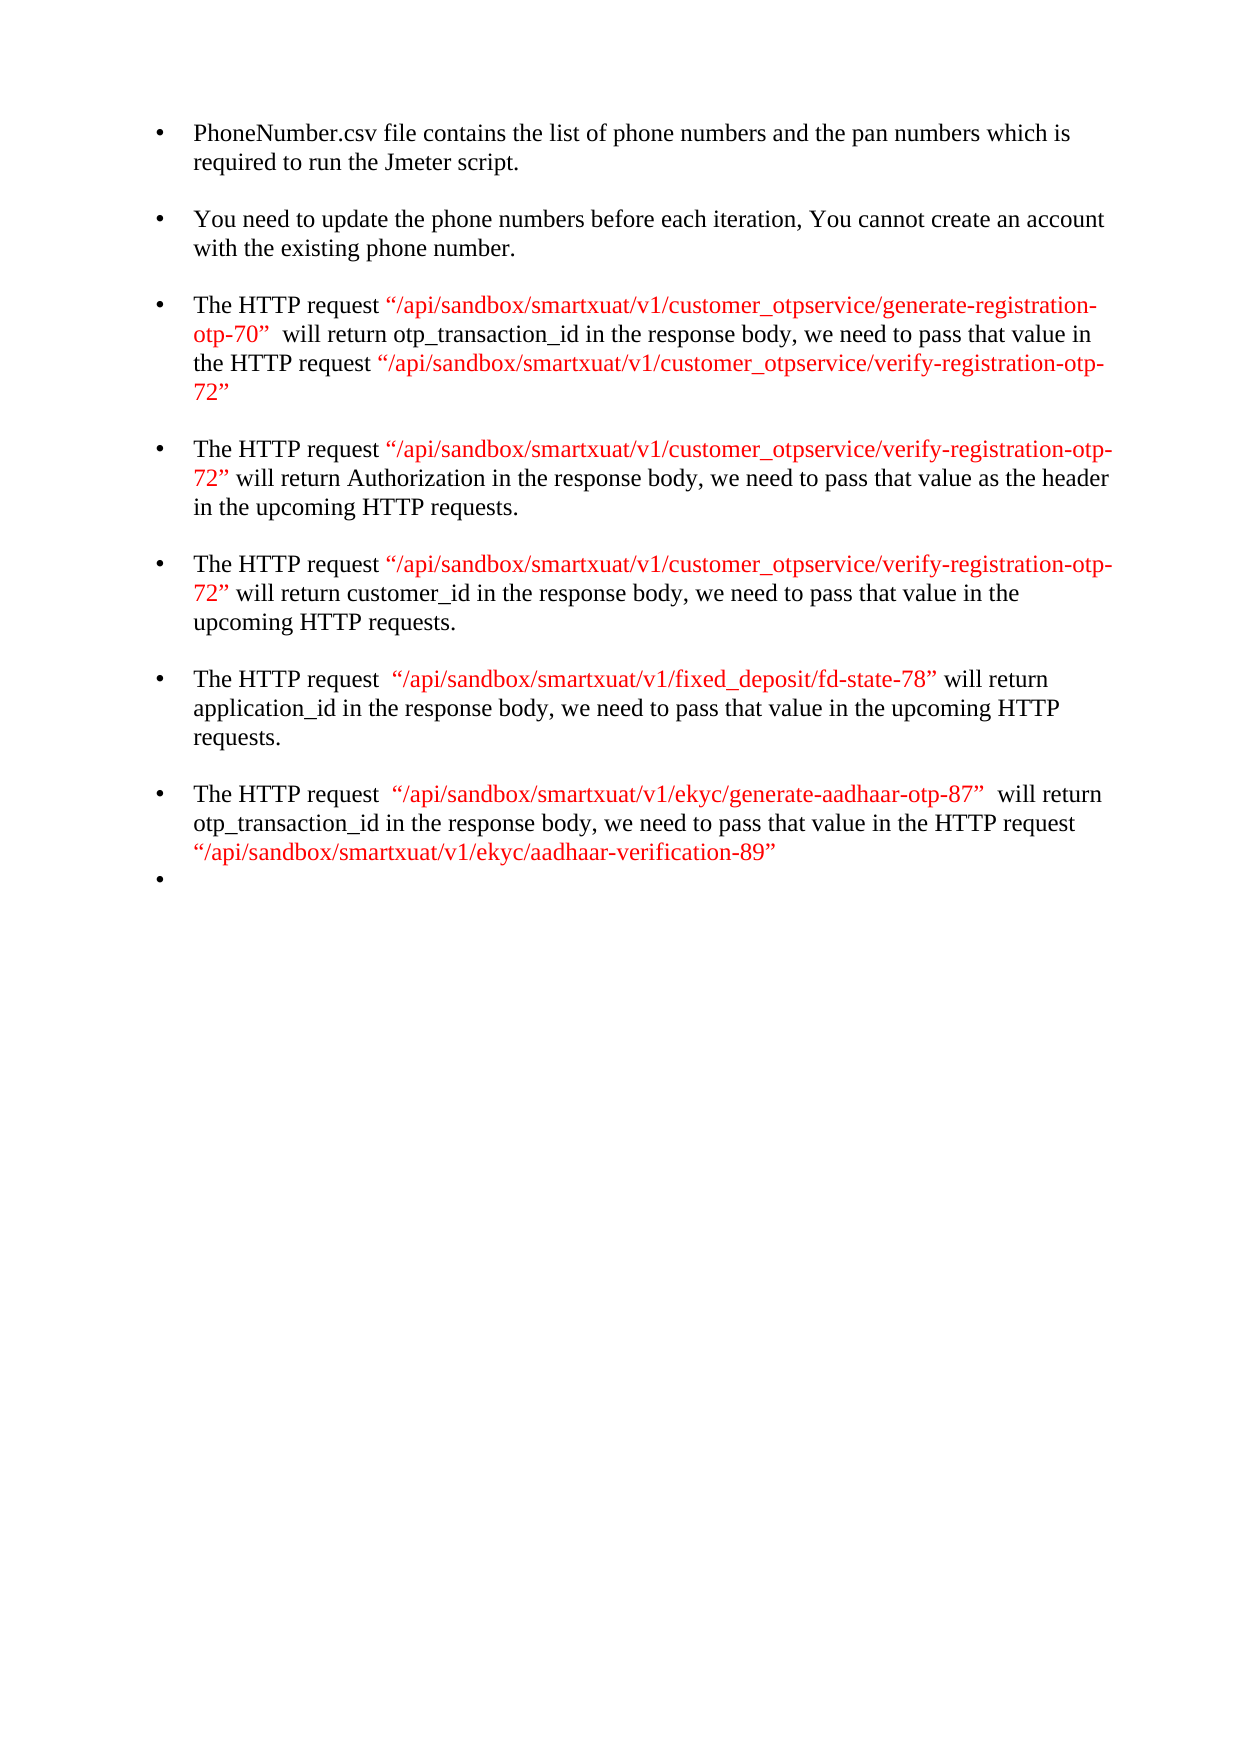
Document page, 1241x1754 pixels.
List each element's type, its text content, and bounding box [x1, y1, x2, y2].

list PhoneNumber.csv file contains the list of phone numbers and the pan numbers which is required to run the Jmeter script. [156, 118, 1122, 176]
list You need to update the phone numbers before each iteration, You cannot create an account with the existing phone number. [156, 204, 1122, 262]
list The HTTP request “/api/sandbox/smartxuat/v1/ekyc/generate-aadhaar-otp-87” will return otp_transaction_id in the response body, we need to pass that value in the HTTP request “/api/sandbox/smartxuat/v1/ekyc/aadhaar-verification-89” [156, 779, 1122, 866]
list The HTTP request “/api/sandbox/smartxuat/v1/fixed_deposit/fd-state-78” will return application_id in the response body, we need to pass that value in the upcoming HTTP requests. [156, 664, 1122, 751]
list The HTTP request “/api/sandbox/smartxuat/v1/customer_otpservice/verify-registration-otp-72” will return Authorization in the response body, we need to pass that value as the header in the upcoming HTTP requests. [156, 434, 1122, 521]
list The HTTP request “/api/sandbox/smartxuat/v1/customer_otpservice/generate-registration-otp-70” will return otp_transaction_id in the response body, we need to pass that value in the HTTP request “/api/sandbox/smartxuat/v1/customer_otpservice/verify-registration-otp-72” [156, 291, 1122, 406]
list The HTTP request “/api/sandbox/smartxuat/v1/customer_otpservice/verify-registration-otp-72” will return customer_id in the response body, we need to pass that value in the upcoming HTTP requests. [156, 549, 1122, 636]
